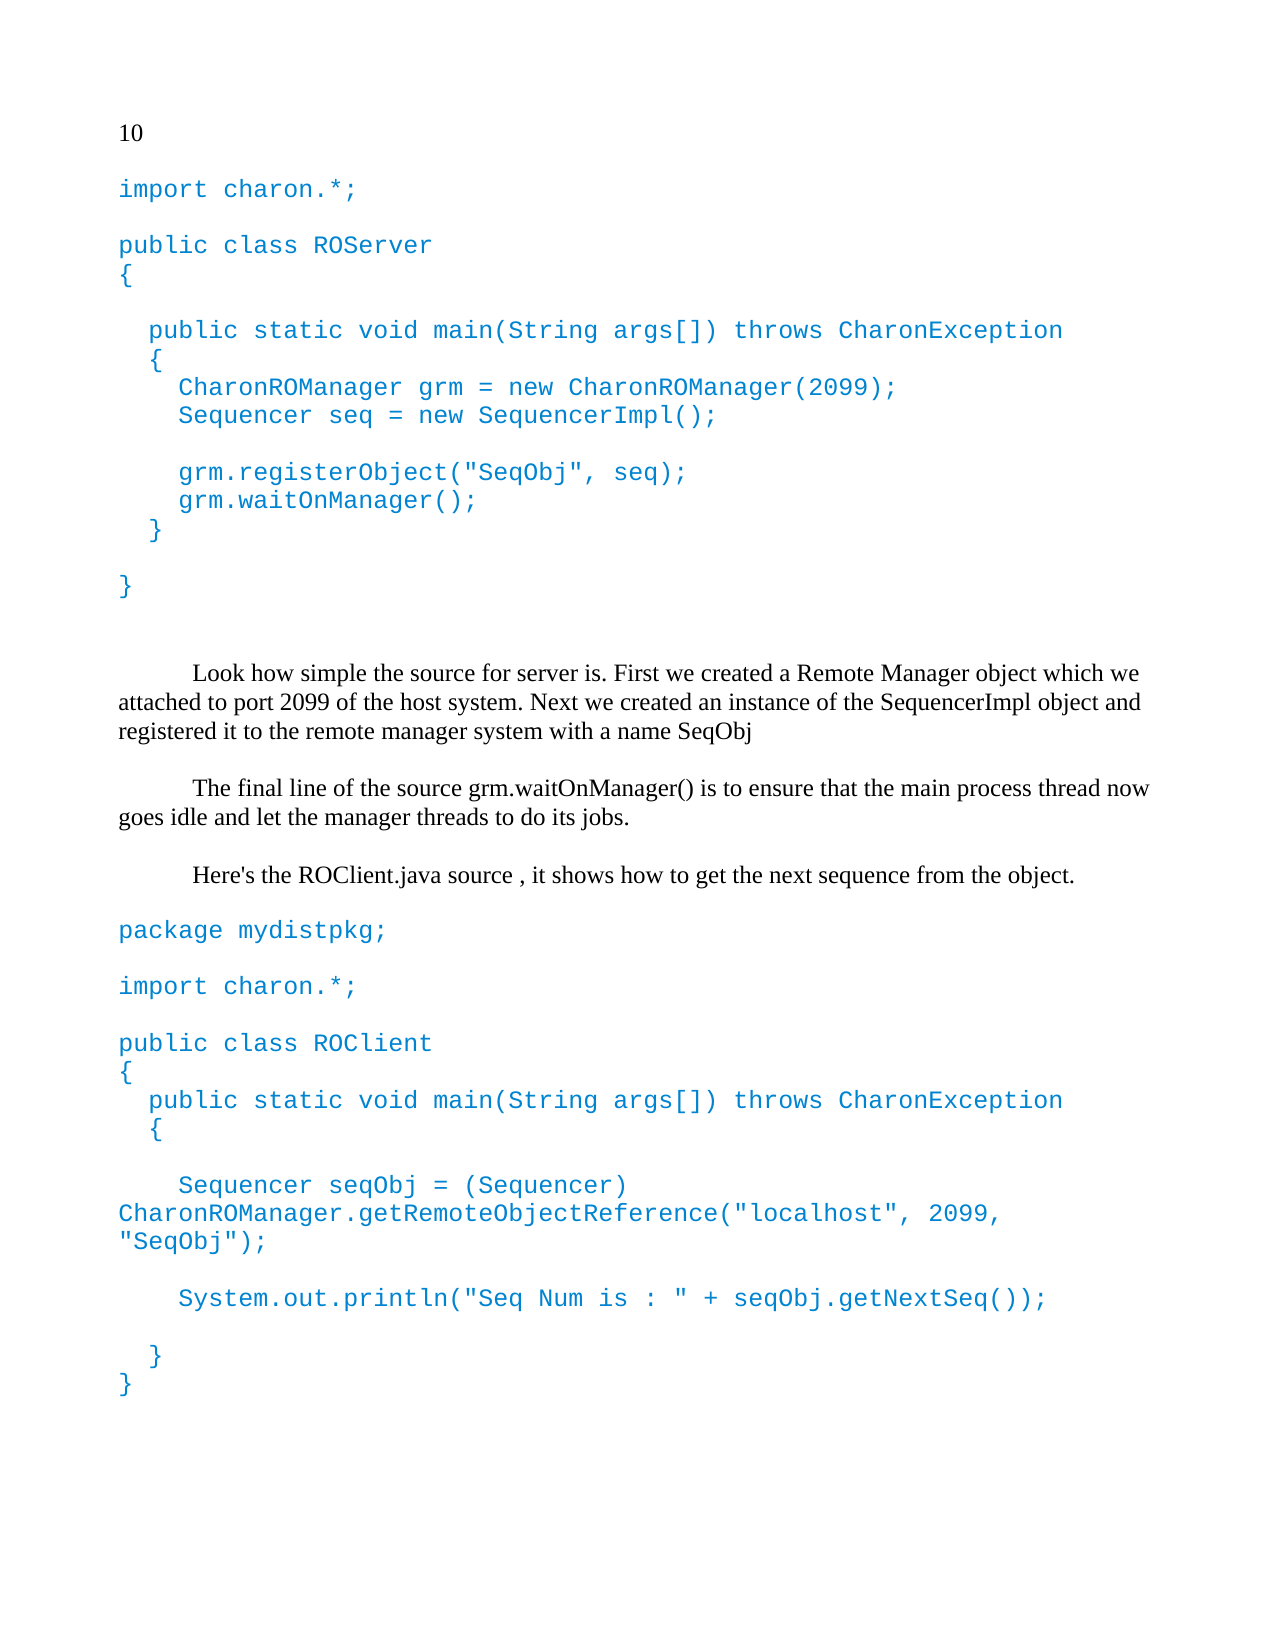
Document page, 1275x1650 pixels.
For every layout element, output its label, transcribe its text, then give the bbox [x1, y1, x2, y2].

text package mydistpkg; [118, 917, 1157, 946]
text } [118, 1342, 1157, 1371]
text { [118, 261, 1157, 290]
text public static void main(String args[]) throws CharonException [118, 1087, 1157, 1116]
text The final line of the source grm.waitOnManager() is to ensure that the main process thread now goes idle and let the manager threads to do its jobs. [118, 773, 1157, 831]
text Sequencer seq = new SequencerImpl(); [118, 403, 1157, 431]
text { [118, 1059, 1157, 1087]
text } [118, 573, 1157, 601]
text System.out.println("Seq Num is : " + seqObj.getNextSeq()); [118, 1286, 1157, 1314]
text public class ROClient [118, 1031, 1157, 1059]
text import charon.*; [118, 176, 1157, 205]
text } [118, 516, 1157, 545]
text import charon.*; [118, 974, 1157, 1002]
text public class ROServer [118, 233, 1157, 261]
text CharonROManager grm = new CharonROManager(2099); [118, 375, 1157, 403]
text Sequencer seqObj = (Sequencer) CharonROManager.getRemoteObjectReference("localhost", 2099, "SeqObj"); [118, 1172, 1157, 1257]
text grm.waitOnManager(); [118, 488, 1157, 516]
text grm.registerObject("SeqObj", seq); [118, 460, 1157, 488]
text } [118, 1371, 1157, 1399]
text public static void main(String args[]) throws CharonException [118, 318, 1157, 346]
text Look how simple the source for server is. First we created a Remote Manager object which we attached to port 2099 of the host system. Next we created an instance of the SequencerImpl object and registered it to the remote manager system with a name SeqObj [118, 658, 1157, 745]
text Here's the ROClient.java source , it shows how to get the next sequence from the object. [118, 860, 1157, 888]
text { [118, 1116, 1157, 1144]
text { [118, 346, 1157, 375]
